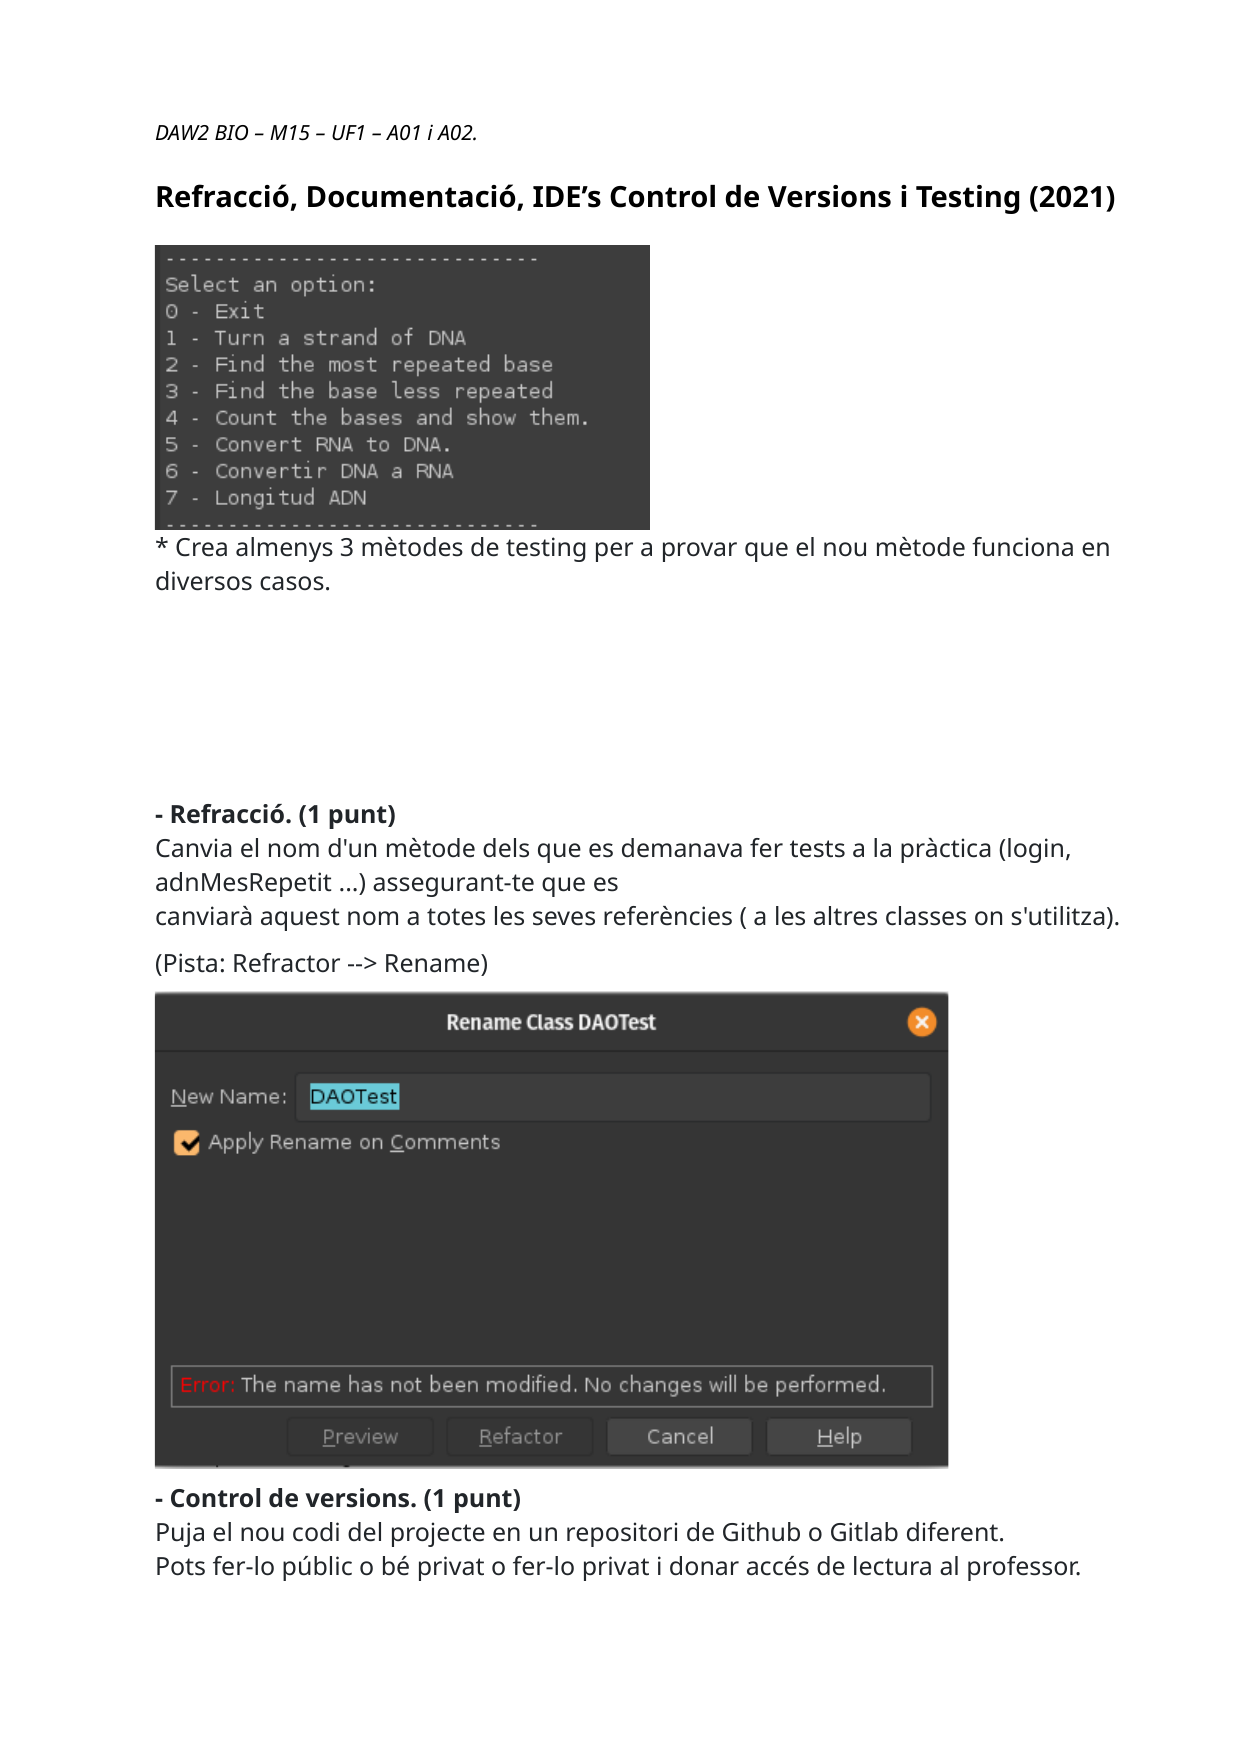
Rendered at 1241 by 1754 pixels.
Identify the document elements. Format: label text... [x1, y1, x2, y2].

text - Control de versions. (1 punt) Puja el nou codi del projecte en un repositori de Github o Gitlab diferent. Pots fer-lo públic o bé privat o fer-lo privat i donar accés de lectura al professor. [155, 1481, 1123, 1583]
text - Refracció. (1 punt) Canvia el nom d'un mètode dels que es demanava fer tests a la pràctica (login, adnMesRepetit ...) assegurant-te que es canviarà aquest nom a totes les seves referències ( a les altres classes on s'utilitza). [155, 797, 1123, 933]
text (Pista: Refractor --> Rename) [155, 945, 1123, 979]
text * Crea almenys 3 mètodes de testing per a provar que el nou mètode funciona en diversos casos. [155, 245, 1123, 598]
picture [154, 991, 949, 1469]
picture [154, 245, 650, 530]
